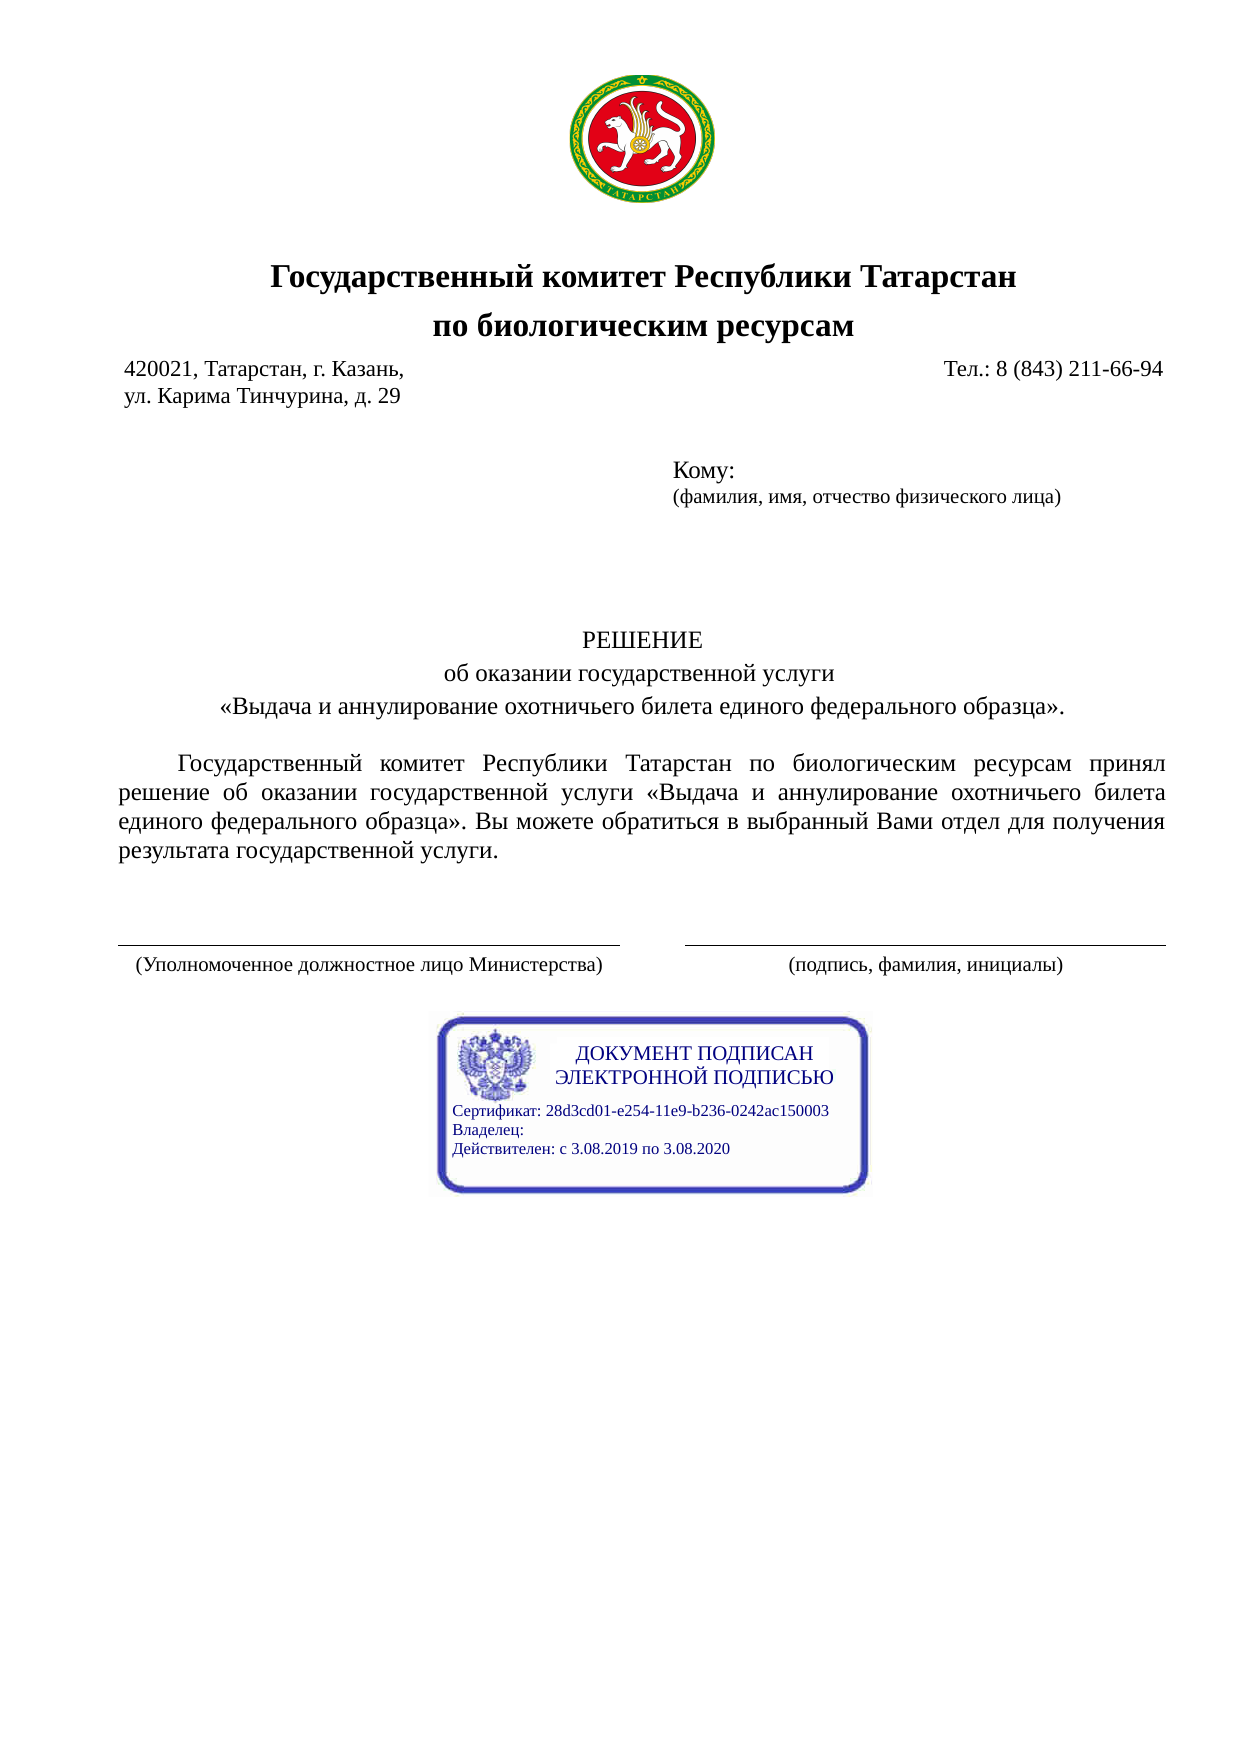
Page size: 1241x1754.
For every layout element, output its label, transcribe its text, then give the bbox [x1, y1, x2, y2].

text «Выдача и аннулирование охотничьего билета единого федерального образца». [118, 691, 1166, 720]
table_header [685, 905, 1166, 945]
table_header [118, 905, 620, 945]
text Действителен: c 3.08.2019 по 3.08.2020 [452, 1139, 854, 1158]
picture [428, 1011, 873, 1197]
text Владелец: [452, 1120, 854, 1139]
table_cell (Уполномоченное должностное лицо Министерства) [118, 946, 620, 998]
table_cell (подпись) [620, 945, 685, 998]
table_cell Тел.: 8 (843) 211-66-94 [673, 350, 1169, 414]
table_header [620, 905, 685, 945]
table_header Государственный комитет Республики Татарстан по биологическим ресурсам [118, 244, 1169, 350]
table_header Кому: (фамилия, имя, отчество физического лица) [673, 455, 1169, 567]
text об оказании государственной услуги [118, 658, 1166, 687]
table_cell (подпись, фамилия, инициалы) [685, 946, 1166, 998]
text Сертификат: 28d3cd01-e254-11e9-b236-0242ac150003 [452, 1101, 854, 1120]
picture [569, 75, 715, 203]
table_header [118, 455, 673, 567]
text РЕШЕНИЕ [118, 625, 1166, 654]
text ДОКУМЕНТ ПОДПИСАН ЭЛЕКТРОННОЙ ПОДПИСЬЮ [523, 1041, 866, 1089]
table_cell 420021, Татарстан, г. Казань, ул. Карима Тинчурина, д. 29 [118, 350, 673, 414]
text Государственный комитет Республики Татарстан по биологическим ресурсам принял решение об оказании государственной услуги «Выдача и аннулирование охотничьего билета единого федерального образца». Вы можете обратиться в выбранный Вами отдел для получения результата государственной услуги. [118, 748, 1166, 863]
